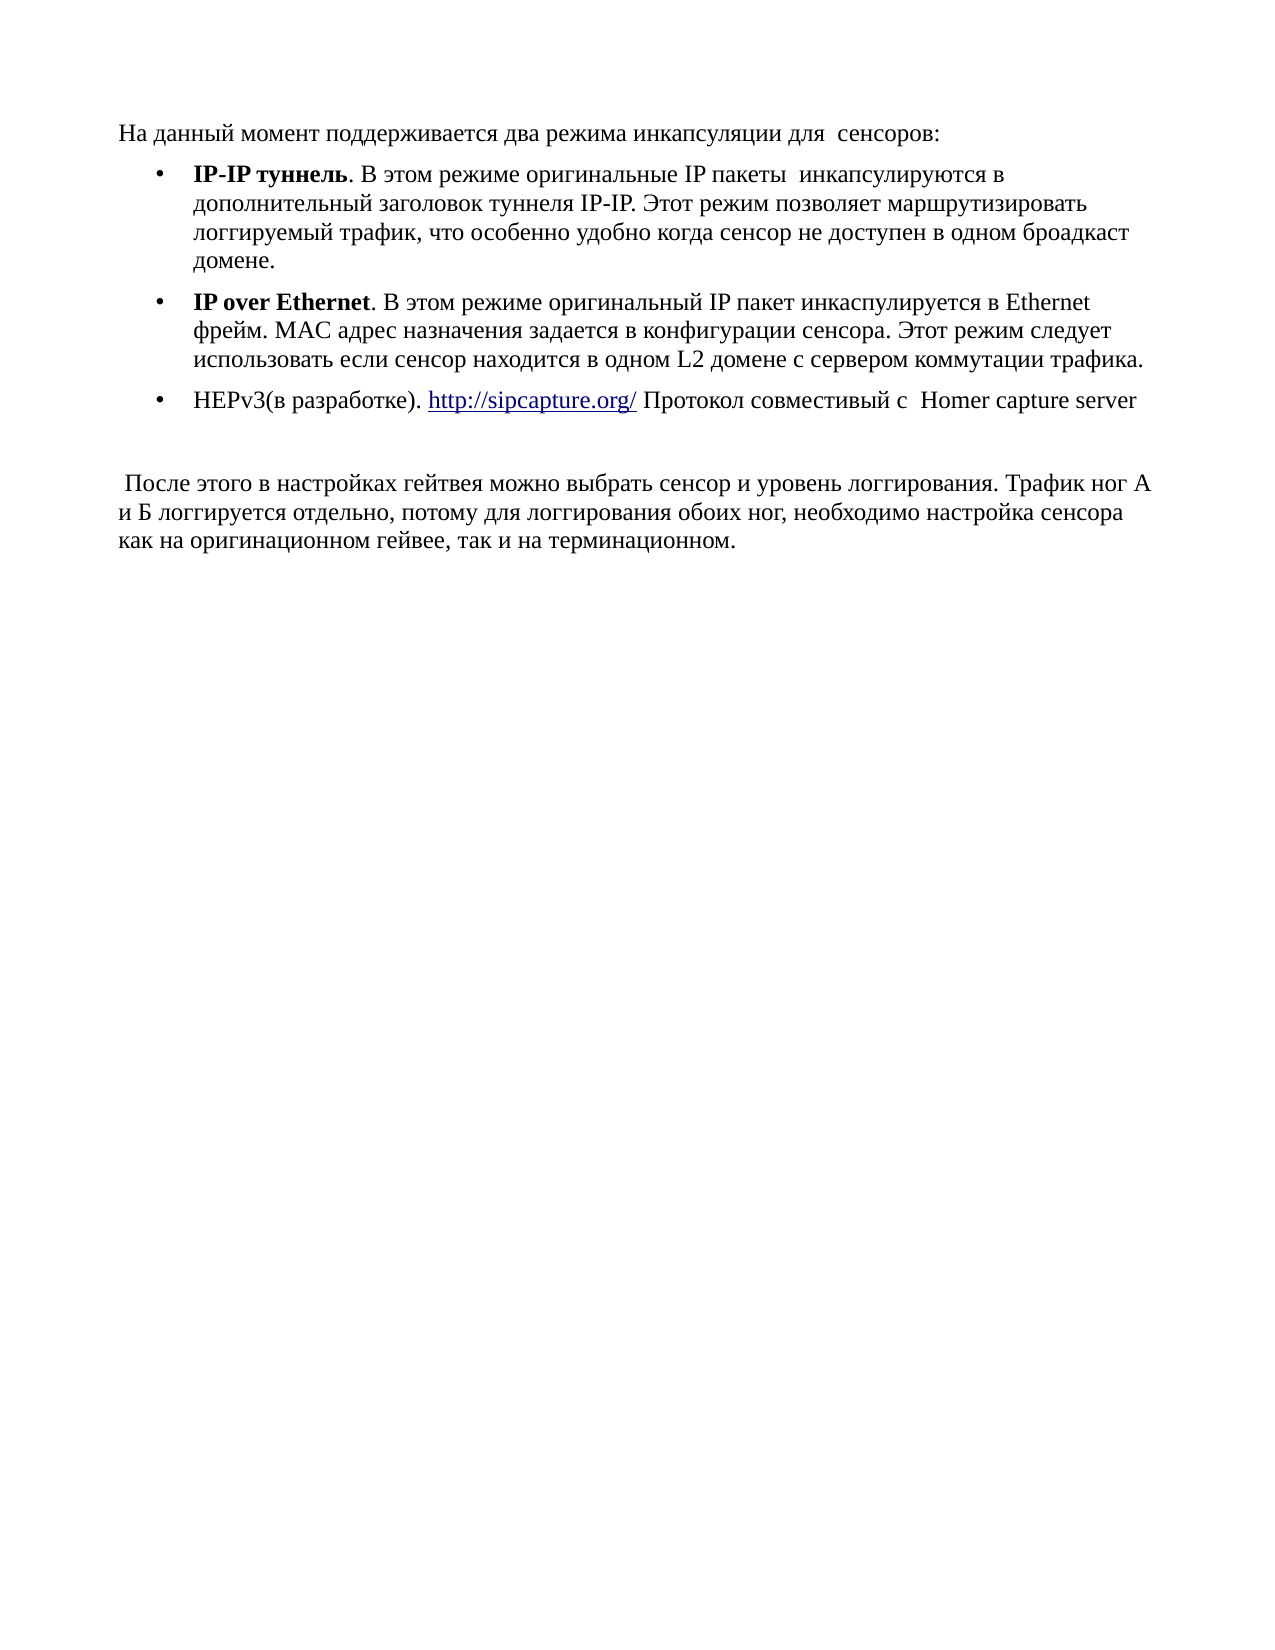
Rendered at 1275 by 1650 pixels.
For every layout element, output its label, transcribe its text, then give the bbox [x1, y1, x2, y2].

text После этого в настройках гейтвея можно выбрать сенсор и уровень логгирования. Трафик ног А и Б логгируется отдельно, потому для логгирования обоих ног, необходимо настройка сенсора как на оригинационном гейвее, так и на терминационном. [118, 468, 1157, 554]
text На данный момент поддерживается два режима инкапсуляции для сенсоров: [118, 118, 1157, 147]
list HEPv3(в разработке). http://sipcapture.org/ Протокол совместивый с Homer capture server [156, 386, 1157, 414]
list IP-IP туннель. В этом режиме оригинальные IP пакеты инкапсулируются в дополнительный заголовок туннеля IP-IP. Этот режим позволяет маршрутизировать логгируемый трафик, что особенно удобно когда сенсор не доступен в одном броадкаст домене. [156, 159, 1157, 274]
list IP over Ethernet. В этом режиме оригинальный IP пакет инкаспулируется в Ethernet фрейм. MAC адрес назначения задается в конфигурации сенсора. Этот режим следует использовать если сенсор находится в одном L2 домене с сервером коммутации трафика. [156, 287, 1157, 373]
